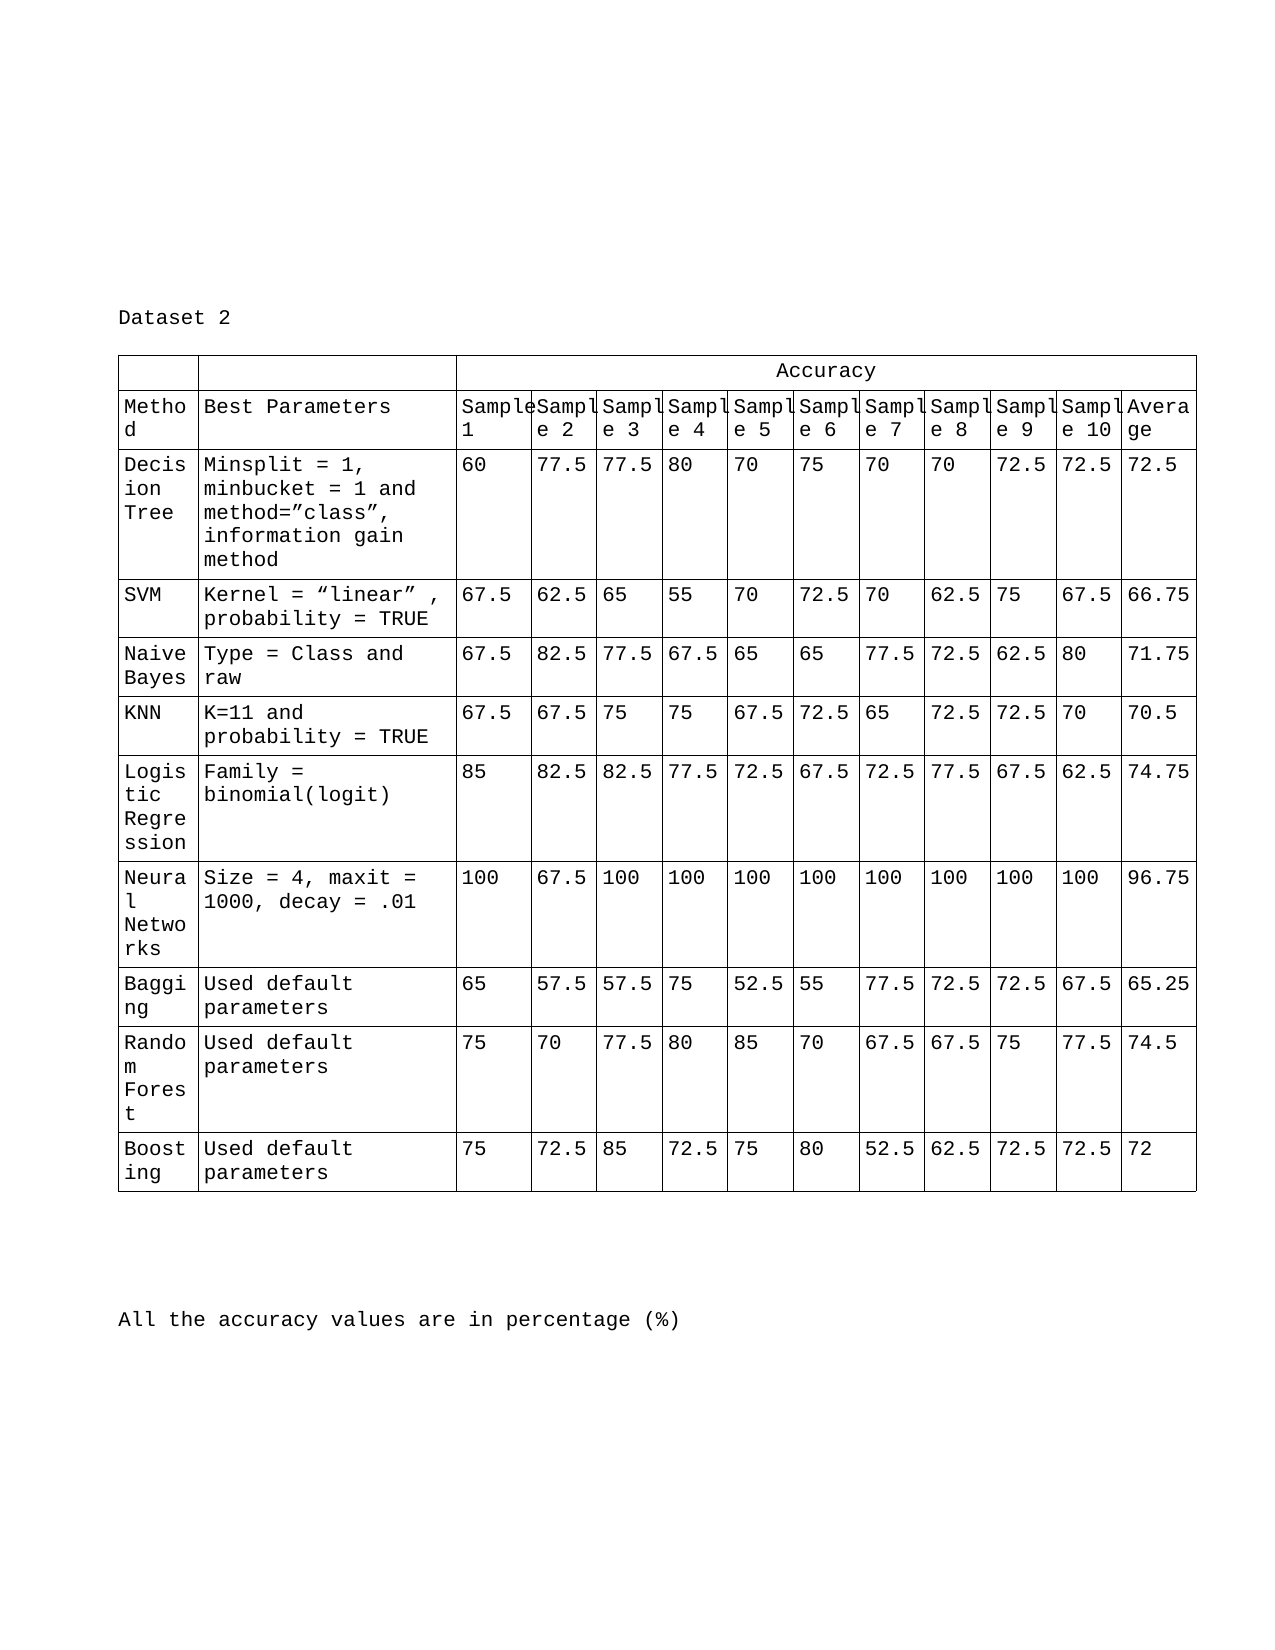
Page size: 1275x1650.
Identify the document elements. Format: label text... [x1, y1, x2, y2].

table_cell 71.75 [1122, 638, 1196, 696]
table_cell 100 [860, 862, 924, 967]
table_cell 65.25 [1122, 968, 1196, 1026]
table_cell 72.5 [860, 756, 924, 861]
table_cell Type = Class and raw [199, 638, 456, 696]
table_cell 67.5 [860, 1027, 924, 1132]
table_cell 67.5 [532, 862, 596, 967]
table_cell 80 [663, 450, 727, 578]
table_cell 62.5 [1057, 756, 1121, 861]
table_cell Sample 7 [860, 391, 924, 449]
table_cell 65 [457, 968, 531, 1026]
table_cell 70 [728, 450, 793, 578]
table_cell 100 [457, 862, 531, 967]
table_cell 57.5 [597, 968, 662, 1026]
table_cell Decision Tree [119, 450, 198, 578]
table_cell 75 [457, 1027, 531, 1132]
table_cell 75 [597, 697, 662, 755]
table_cell Family = binomial(logit) [199, 756, 456, 861]
table_cell 70 [860, 450, 924, 578]
text Dataset 2 [118, 307, 1157, 331]
table_cell 52.5 [860, 1133, 924, 1191]
table_cell Sample 6 [794, 391, 859, 449]
table_cell 70 [860, 580, 924, 637]
table_cell 65 [860, 697, 924, 755]
table_cell 100 [794, 862, 859, 967]
table_cell 75 [663, 968, 727, 1026]
table_cell 72.5 [1057, 450, 1121, 578]
table_cell Sample 9 [991, 391, 1056, 449]
table_cell Used default parameters [199, 1027, 456, 1132]
table_cell 62.5 [532, 580, 596, 637]
table_cell 70.5 [1122, 697, 1196, 755]
table_cell 70 [1057, 697, 1121, 755]
table_cell 62.5 [991, 638, 1056, 696]
table_cell 52.5 [728, 968, 793, 1026]
table_cell 72.5 [925, 697, 990, 755]
table_cell 77.5 [597, 450, 662, 578]
table_cell 82.5 [597, 756, 662, 861]
table_cell 85 [457, 756, 531, 861]
table_cell 72.5 [532, 1133, 596, 1191]
table_cell Method [119, 391, 198, 449]
table_cell Boosting [119, 1133, 198, 1191]
table_cell 100 [728, 862, 793, 967]
table_cell 72.5 [728, 756, 793, 861]
table_cell 67.5 [457, 638, 531, 696]
table_cell Used default parameters [199, 968, 456, 1026]
table_cell 100 [663, 862, 727, 967]
table_cell 80 [1057, 638, 1121, 696]
table_cell Bagging [119, 968, 198, 1026]
table_cell 72.5 [794, 697, 859, 755]
table_header [119, 356, 198, 390]
table_cell 67.5 [728, 697, 793, 755]
table_cell 77.5 [925, 756, 990, 861]
table_cell 72.5 [991, 968, 1056, 1026]
table_cell Size = 4, maxit = 1000, decay = .01 [199, 862, 456, 967]
table_cell 72.5 [991, 697, 1056, 755]
table_cell Sample 5 [728, 391, 793, 449]
table_cell Sample 8 [925, 391, 990, 449]
table_cell 62.5 [925, 1133, 990, 1191]
table_cell 77.5 [860, 638, 924, 696]
table_cell 75 [728, 1133, 793, 1191]
table_cell 75 [794, 450, 859, 578]
table_cell Average [1122, 391, 1196, 449]
table_cell 77.5 [860, 968, 924, 1026]
table_cell 72.5 [1057, 1133, 1121, 1191]
table_cell 77.5 [597, 638, 662, 696]
table_cell 80 [663, 1027, 727, 1132]
table_cell 82.5 [532, 638, 596, 696]
table_cell Used default parameters [199, 1133, 456, 1191]
table_cell 75 [991, 1027, 1056, 1132]
table_cell 72.5 [1122, 450, 1196, 578]
table_cell SVM [119, 580, 198, 637]
table_cell 67.5 [1057, 968, 1121, 1026]
table_cell 55 [794, 968, 859, 1026]
table_cell Naive Bayes [119, 638, 198, 696]
table_cell 67.5 [794, 756, 859, 861]
table_cell 74.75 [1122, 756, 1196, 861]
table_cell 72.5 [991, 450, 1056, 578]
table_cell 67.5 [532, 697, 596, 755]
table_cell 70 [794, 1027, 859, 1132]
table_cell 77.5 [597, 1027, 662, 1132]
table_cell K=11 and probability = TRUE [199, 697, 456, 755]
table_cell Kernel = “linear” , probability = TRUE [199, 580, 456, 637]
table_cell 72 [1122, 1133, 1196, 1191]
table_cell 65 [597, 580, 662, 637]
table_cell 75 [663, 697, 727, 755]
table_cell Minsplit = 1, minbucket = 1 and method=”class”, information gain method [199, 450, 456, 578]
table_cell 70 [532, 1027, 596, 1132]
text All the accuracy values are in percentage (%) [118, 1309, 1157, 1333]
table_cell 74.5 [1122, 1027, 1196, 1132]
table_cell 100 [597, 862, 662, 967]
table_cell 65 [794, 638, 859, 696]
table_cell Logistic Regression [119, 756, 198, 861]
table_cell 75 [457, 1133, 531, 1191]
table_cell 70 [925, 450, 990, 578]
table_cell 85 [728, 1027, 793, 1132]
table_cell 100 [991, 862, 1056, 967]
table_cell 72.5 [991, 1133, 1056, 1191]
table_cell 100 [1057, 862, 1121, 967]
table_cell Neural Networks [119, 862, 198, 967]
table_cell 67.5 [663, 638, 727, 696]
table_cell Sample 4 [663, 391, 727, 449]
table_cell 67.5 [457, 697, 531, 755]
table_cell 67.5 [1057, 580, 1121, 637]
table_cell 62.5 [925, 580, 990, 637]
table_cell Sample 3 [597, 391, 662, 449]
table_header [199, 356, 456, 390]
table_cell KNN [119, 697, 198, 755]
table_cell 57.5 [532, 968, 596, 1026]
table_cell 72.5 [794, 580, 859, 637]
table_cell 67.5 [925, 1027, 990, 1132]
table_cell 70 [728, 580, 793, 637]
table_cell Sample 2 [532, 391, 596, 449]
table_cell 82.5 [532, 756, 596, 861]
table_cell 85 [597, 1133, 662, 1191]
table_cell Best Parameters [199, 391, 456, 449]
table_cell 72.5 [925, 968, 990, 1026]
table_cell 72.5 [663, 1133, 727, 1191]
table_cell 77.5 [663, 756, 727, 861]
table_cell 67.5 [991, 756, 1056, 861]
table_cell Sample 1 [457, 391, 531, 449]
table_cell 66.75 [1122, 580, 1196, 637]
table_cell 77.5 [532, 450, 596, 578]
table_cell Sample 10 [1057, 391, 1121, 449]
table_cell Random Forest [119, 1027, 198, 1132]
table_cell 100 [925, 862, 990, 967]
table_cell 77.5 [1057, 1027, 1121, 1132]
table_cell 65 [728, 638, 793, 696]
table_header Accuracy [457, 356, 1196, 390]
table_cell 80 [794, 1133, 859, 1191]
table_cell 55 [663, 580, 727, 637]
table_cell 72.5 [925, 638, 990, 696]
table_cell 67.5 [457, 580, 531, 637]
table_cell 96.75 [1122, 862, 1196, 967]
table_cell 75 [991, 580, 1056, 637]
table_cell 60 [457, 450, 531, 578]
